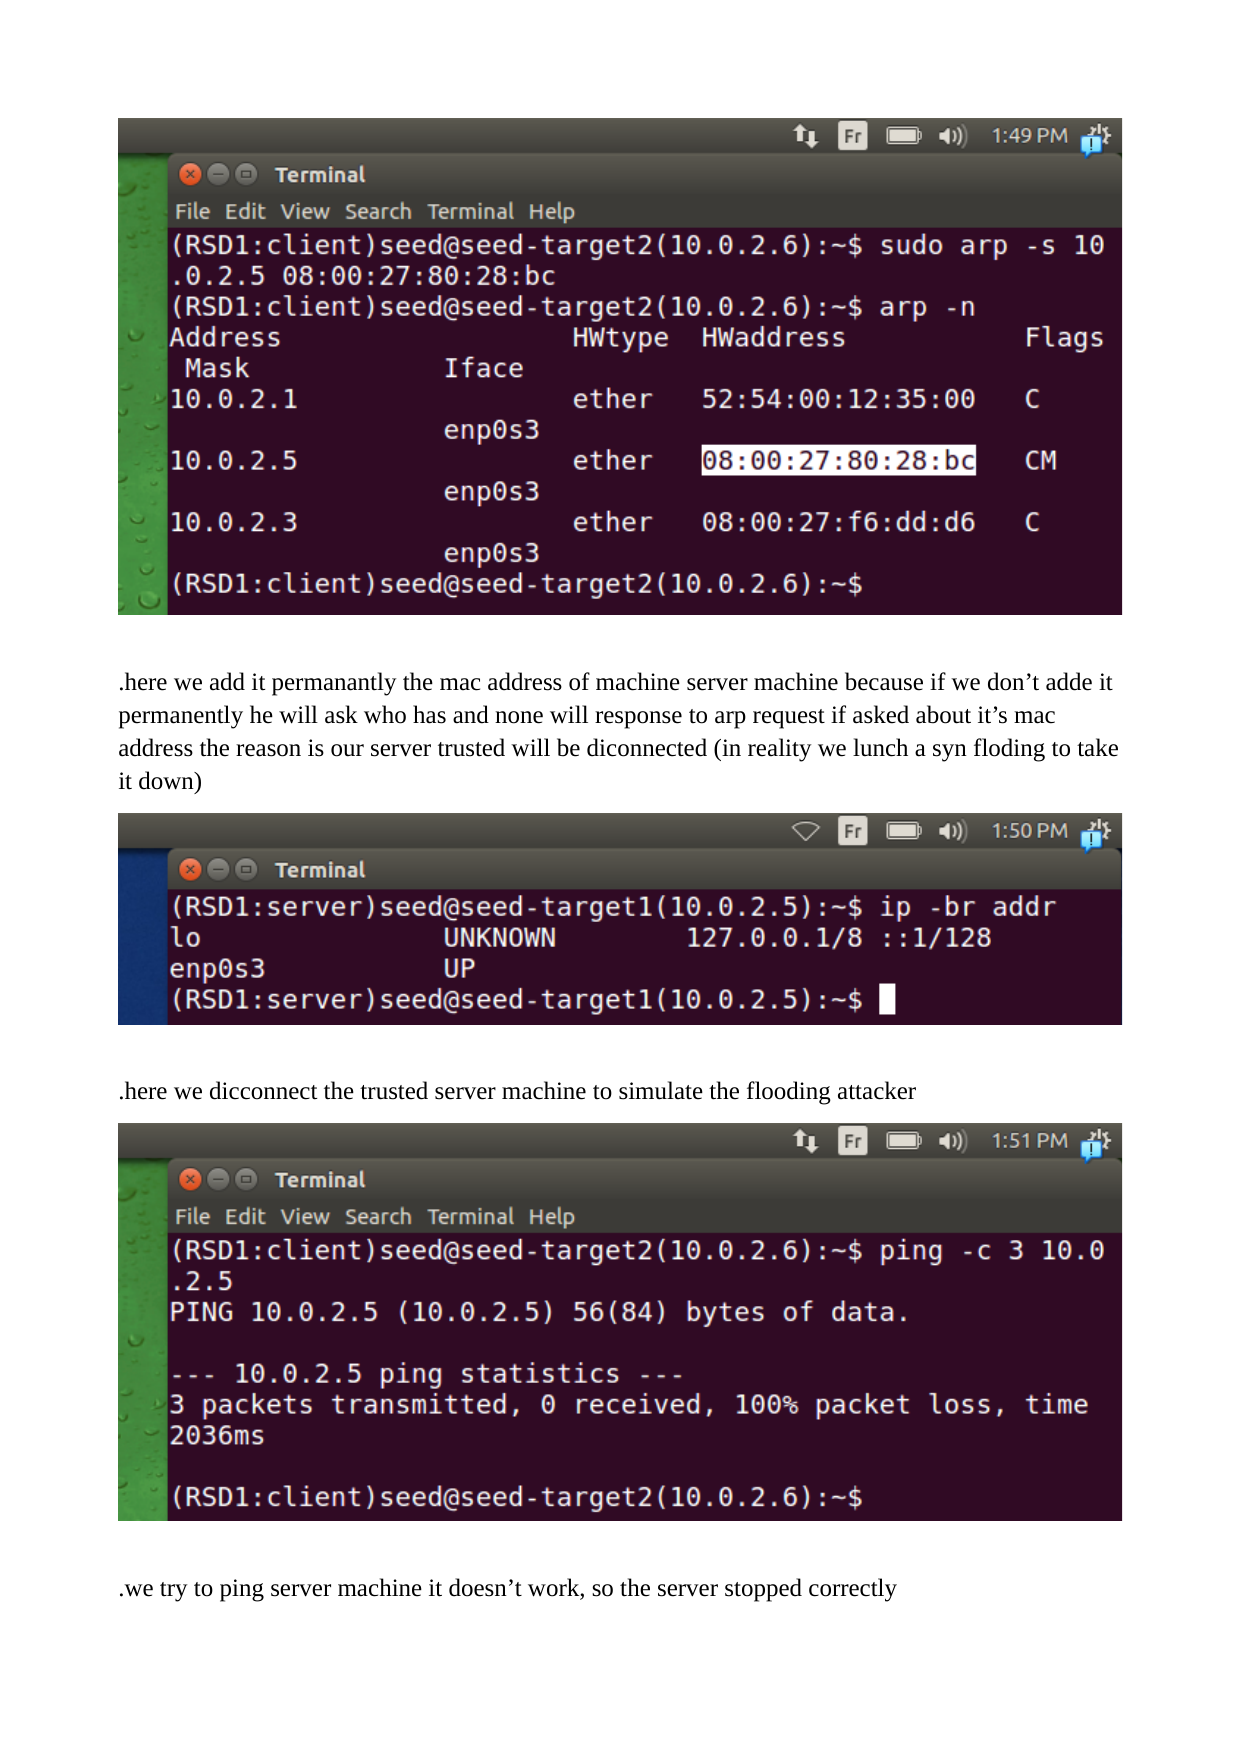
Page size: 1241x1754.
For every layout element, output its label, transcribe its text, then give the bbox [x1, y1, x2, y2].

text .we try to ping server machine it doesn’t work, so the server stopped correctly [118, 1573, 1122, 1602]
picture [118, 813, 1123, 1025]
picture [118, 1123, 1123, 1521]
text .here we add it permanantly the mac address of machine server machine because if we don’t adde it permanently he will ask who has and none will response to arp request if asked about it’s mac address the reason is our server trusted will be diconnected (in reality we lunch a syn floding to take it down) [118, 667, 1122, 794]
picture [118, 118, 1123, 615]
text .here we dicconnect the trusted server machine to simulate the flooding attacker [118, 1076, 1122, 1105]
